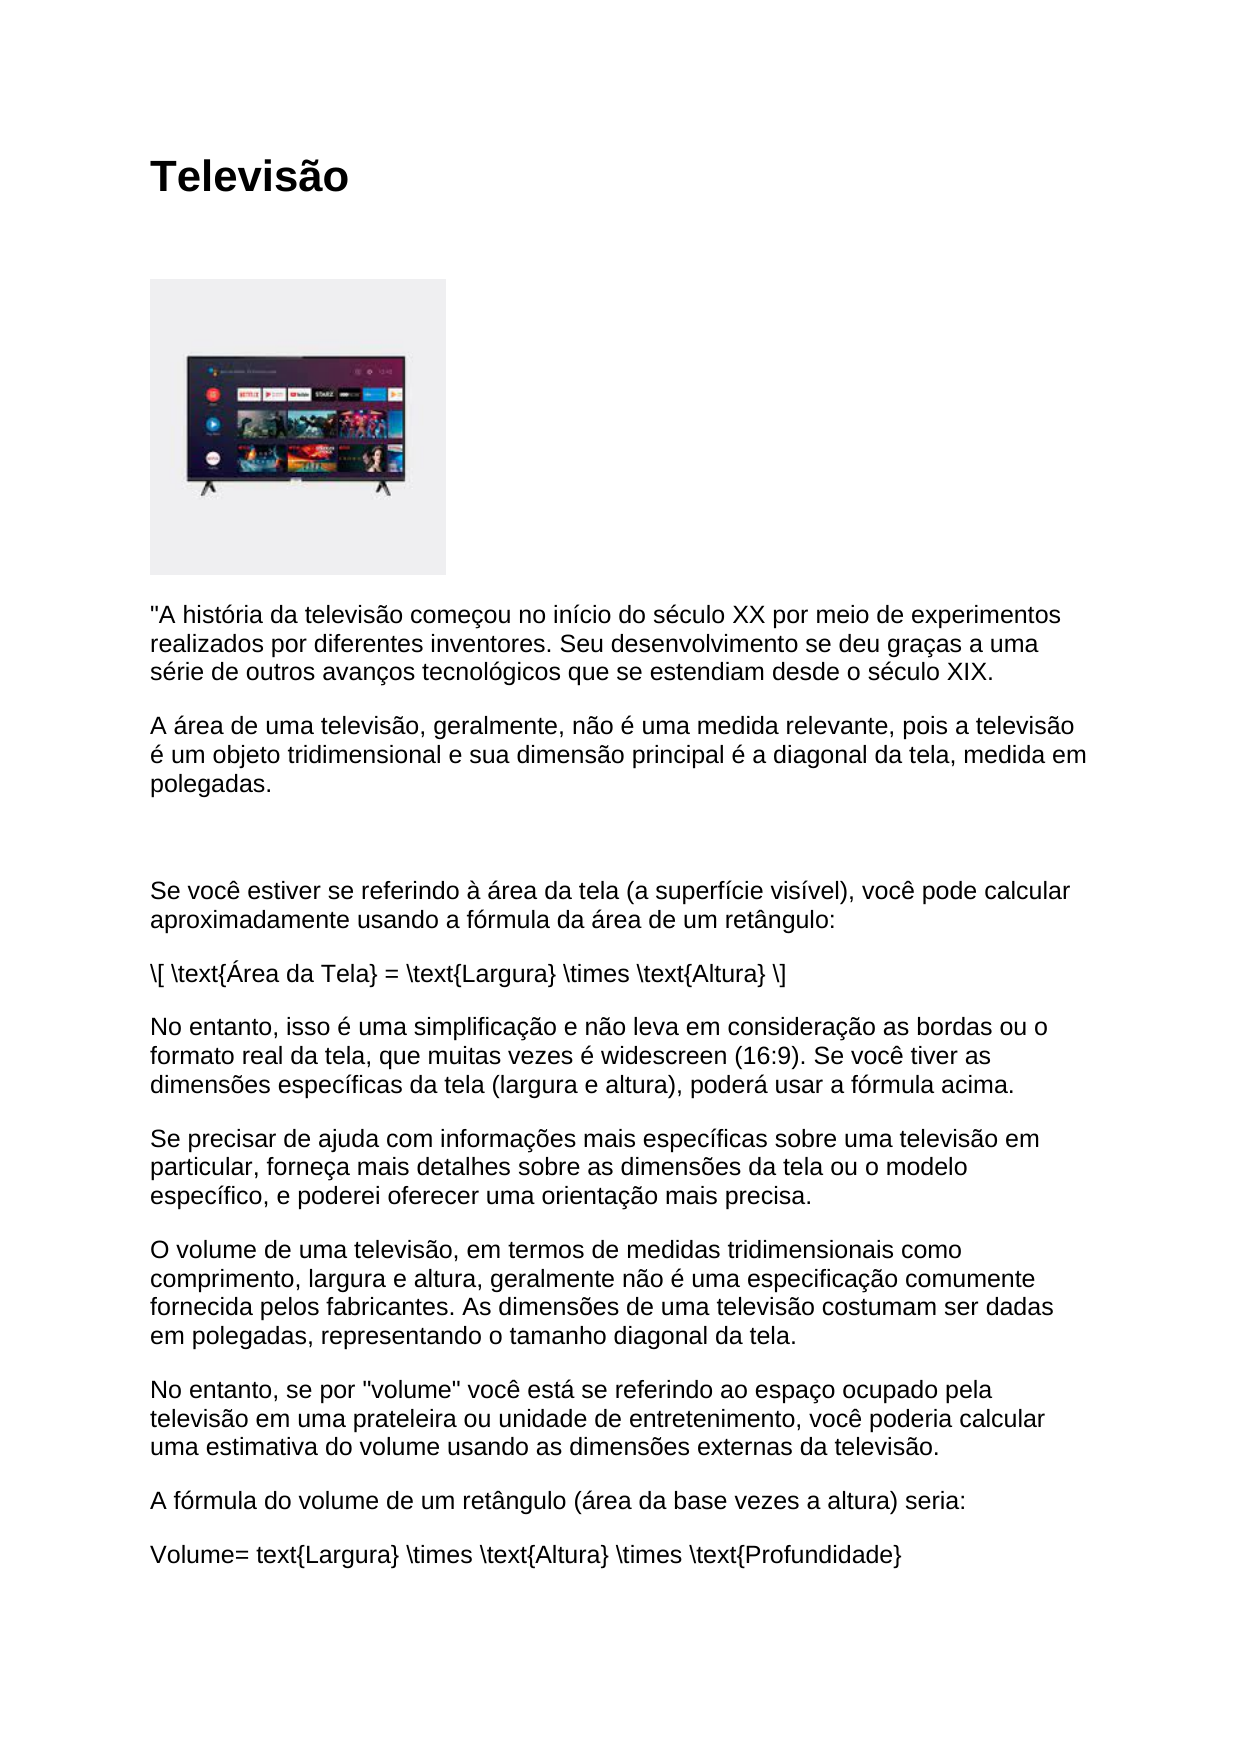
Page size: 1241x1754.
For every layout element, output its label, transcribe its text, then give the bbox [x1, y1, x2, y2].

text Televisão [150, 150, 1090, 200]
text A fórmula do volume de um retângulo (área da base vezes a altura) seria: [150, 1486, 1090, 1515]
text Se você estiver se referindo à área da tela (a superfície visível), você pode calcular aproximadamente usando a fórmula da área de um retângulo: [150, 876, 1090, 934]
text No entanto, se por "volume" você está se referindo ao espaço ocupado pela televisão em uma prateleira ou unidade de entretenimento, você poderia calcular uma estimativa do volume usando as dimensões externas da televisão. [150, 1375, 1090, 1461]
text "A história da televisão começou no início do século XX por meio de experimentos realizados por diferentes inventores. Seu desenvolvimento se deu graças a uma série de outros avanços tecnológicos que se estendiam desde o século XIX. [150, 600, 1090, 686]
picture [150, 279, 446, 575]
text No entanto, isso é uma simplificação e não leva em consideração as bordas ou o formato real da tela, que muitas vezes é widescreen (16:9). Se você tiver as dimensões específicas da tela (largura e altura), poderá usar a fórmula acima. [150, 1012, 1090, 1099]
text Se precisar de ajuda com informações mais específicas sobre uma televisão em particular, forneça mais detalhes sobre as dimensões da tela ou o modelo específico, e poderei oferecer uma orientação mais precisa. [150, 1124, 1090, 1210]
text Volume= text{Largura} \times \text{Altura} \times \text{Profundidade} [150, 1540, 1090, 1569]
text A área de uma televisão, geralmente, não é uma medida relevante, pois a televisão é um objeto tridimensional e sua dimensão principal é a diagonal da tela, medida em polegadas. [150, 711, 1090, 797]
text \[ \text{Área da Tela} = \text{Largura} \times \text{Altura} \] [150, 959, 1090, 987]
text O volume de uma televisão, em termos de medidas tridimensionais como comprimento, largura e altura, geralmente não é uma especificação comumente fornecida pelos fabricantes. As dimensões de uma televisão costumam ser dadas em polegadas, representando o tamanho diagonal da tela. [150, 1235, 1090, 1350]
